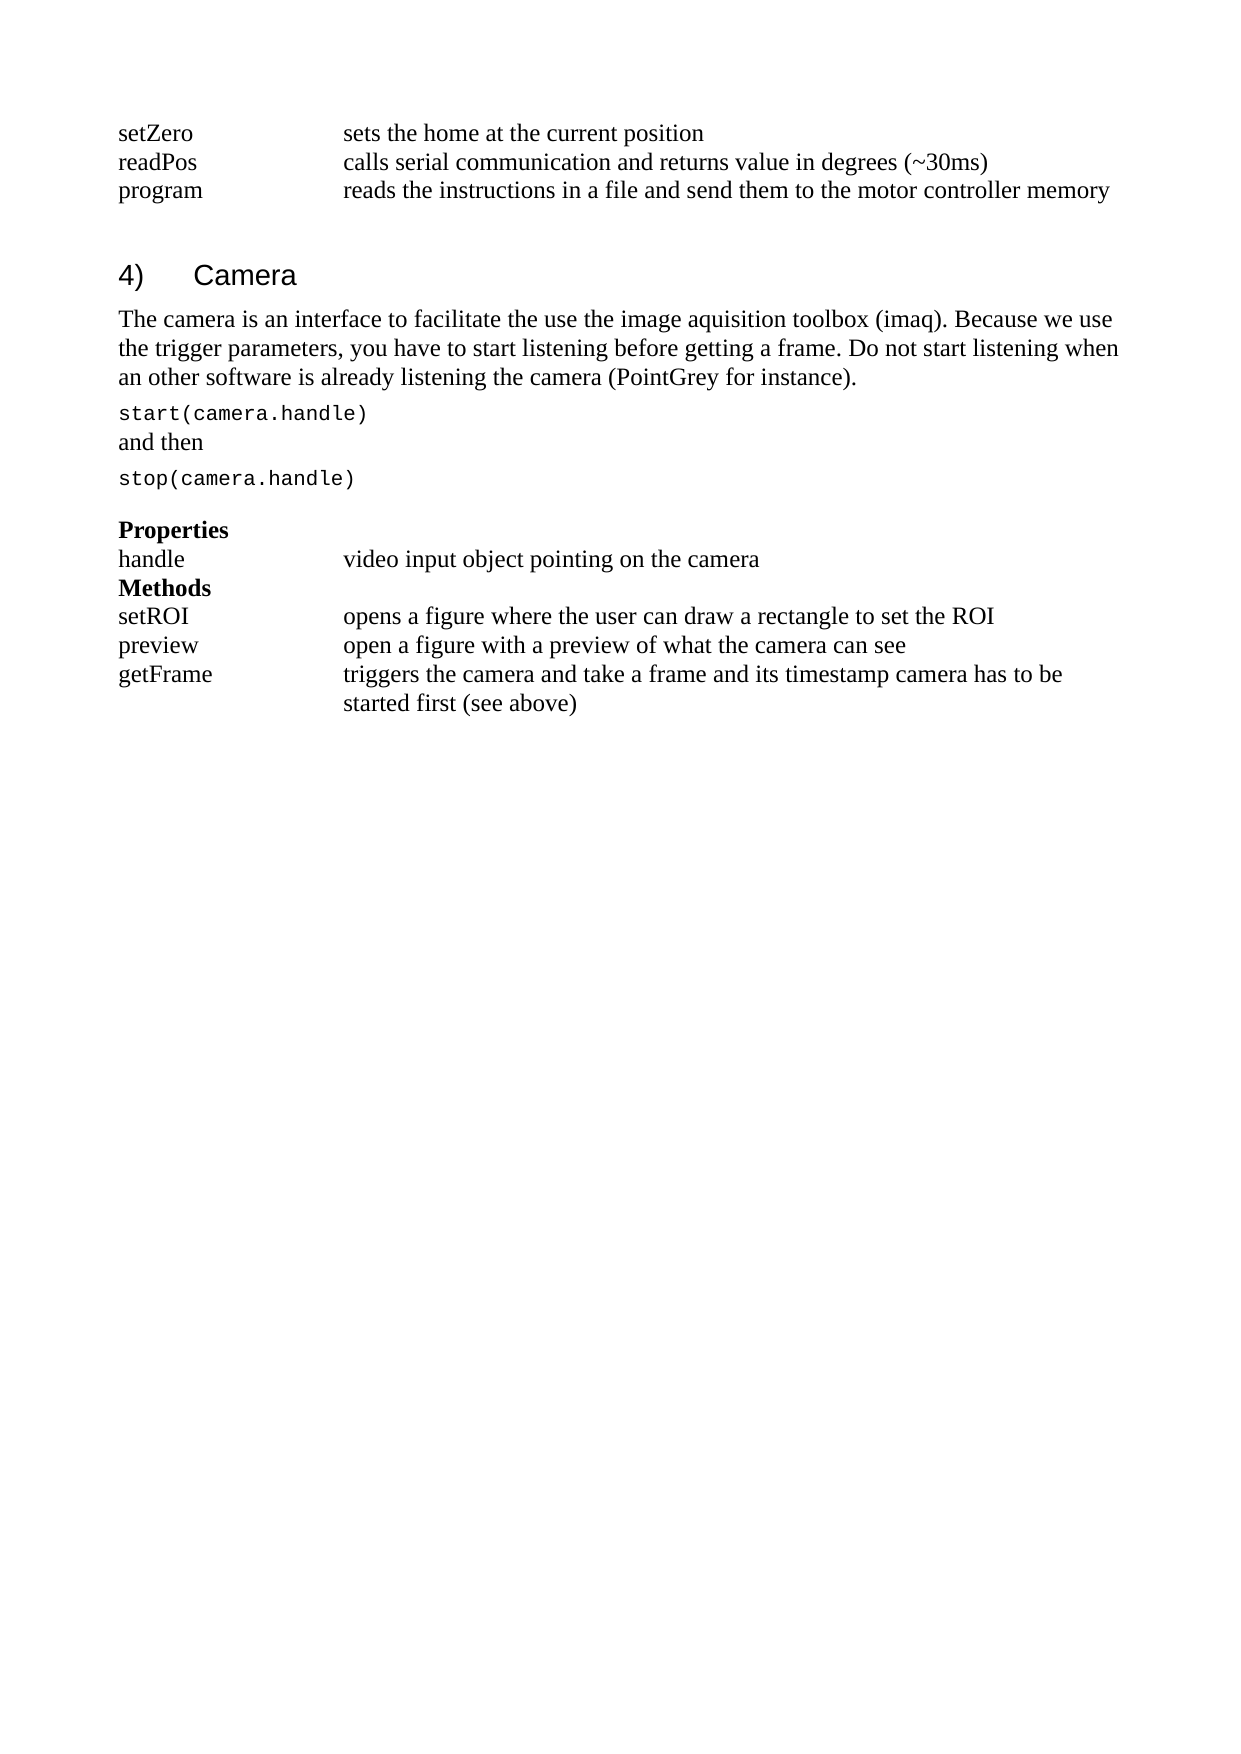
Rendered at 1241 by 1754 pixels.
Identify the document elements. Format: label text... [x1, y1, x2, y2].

subtitle Camera [118, 258, 1122, 292]
text getFrame triggers the camera and take a frame and its timestamp camera has to be started first (see above) [118, 659, 1122, 716]
text and then [118, 427, 1122, 455]
text setZero sets the home at the current position [118, 118, 1122, 147]
text start(camera.handle) [118, 403, 1122, 427]
text program reads the instructions in a file and send them to the motor controller memory [118, 176, 1122, 204]
text readPos calls serial communication and returns value in degrees (~30ms) [118, 147, 1122, 176]
text preview open a figure with a preview of what the camera can see [118, 630, 1122, 659]
text handle video input object pointing on the camera [118, 544, 1122, 573]
text stop(camera.handle) [118, 468, 1122, 491]
text setROI opens a figure where the user can draw a rectangle to set the ROI [118, 601, 1122, 630]
text Methods [118, 573, 1122, 601]
text Properties [118, 515, 1122, 544]
text The camera is an interface to facilitate the use the image aquisition toolbox (imaq). Because we use the trigger parameters, you have to start listening before getting a frame. Do not start listening when an other software is already listening the camera (PointGrey for instance). [118, 304, 1122, 390]
